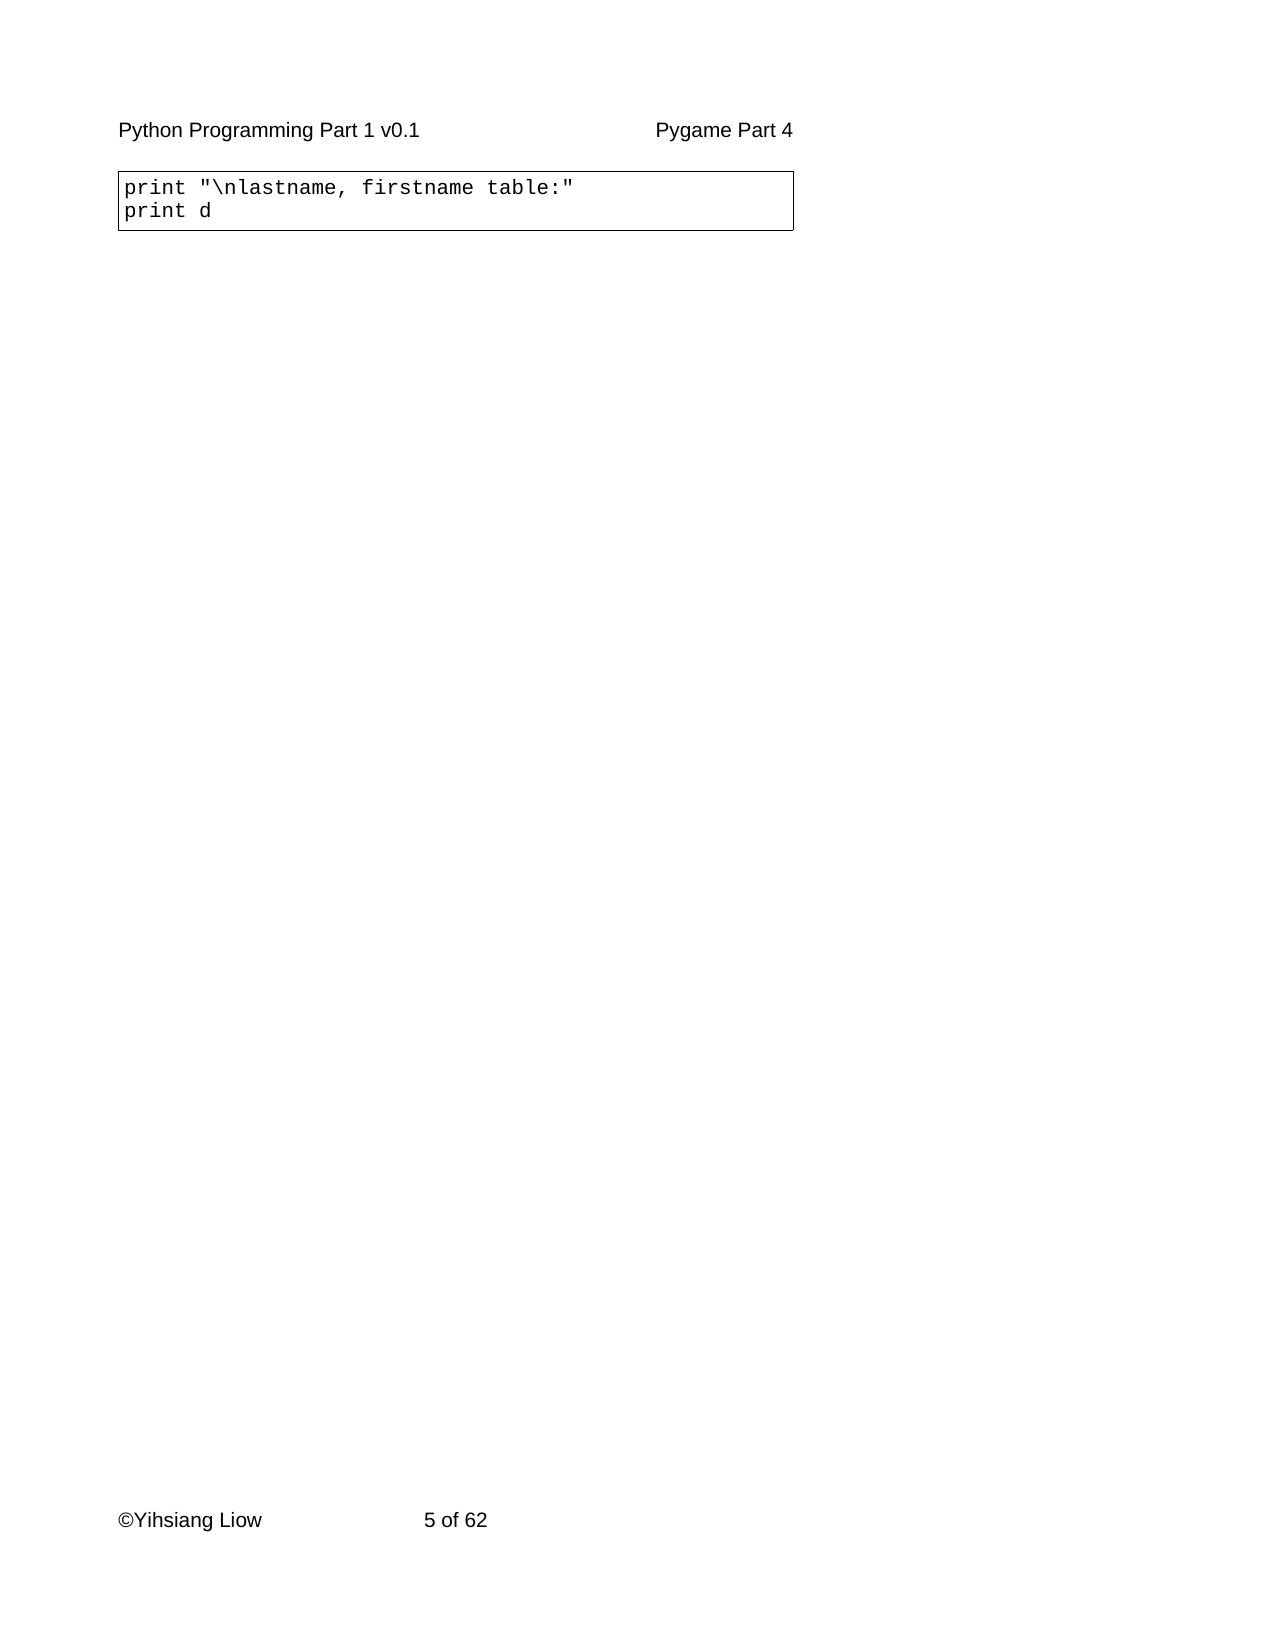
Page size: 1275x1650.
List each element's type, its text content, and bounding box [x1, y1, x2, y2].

table_header print "\nlastname, firstname table:" print d [119, 172, 793, 230]
